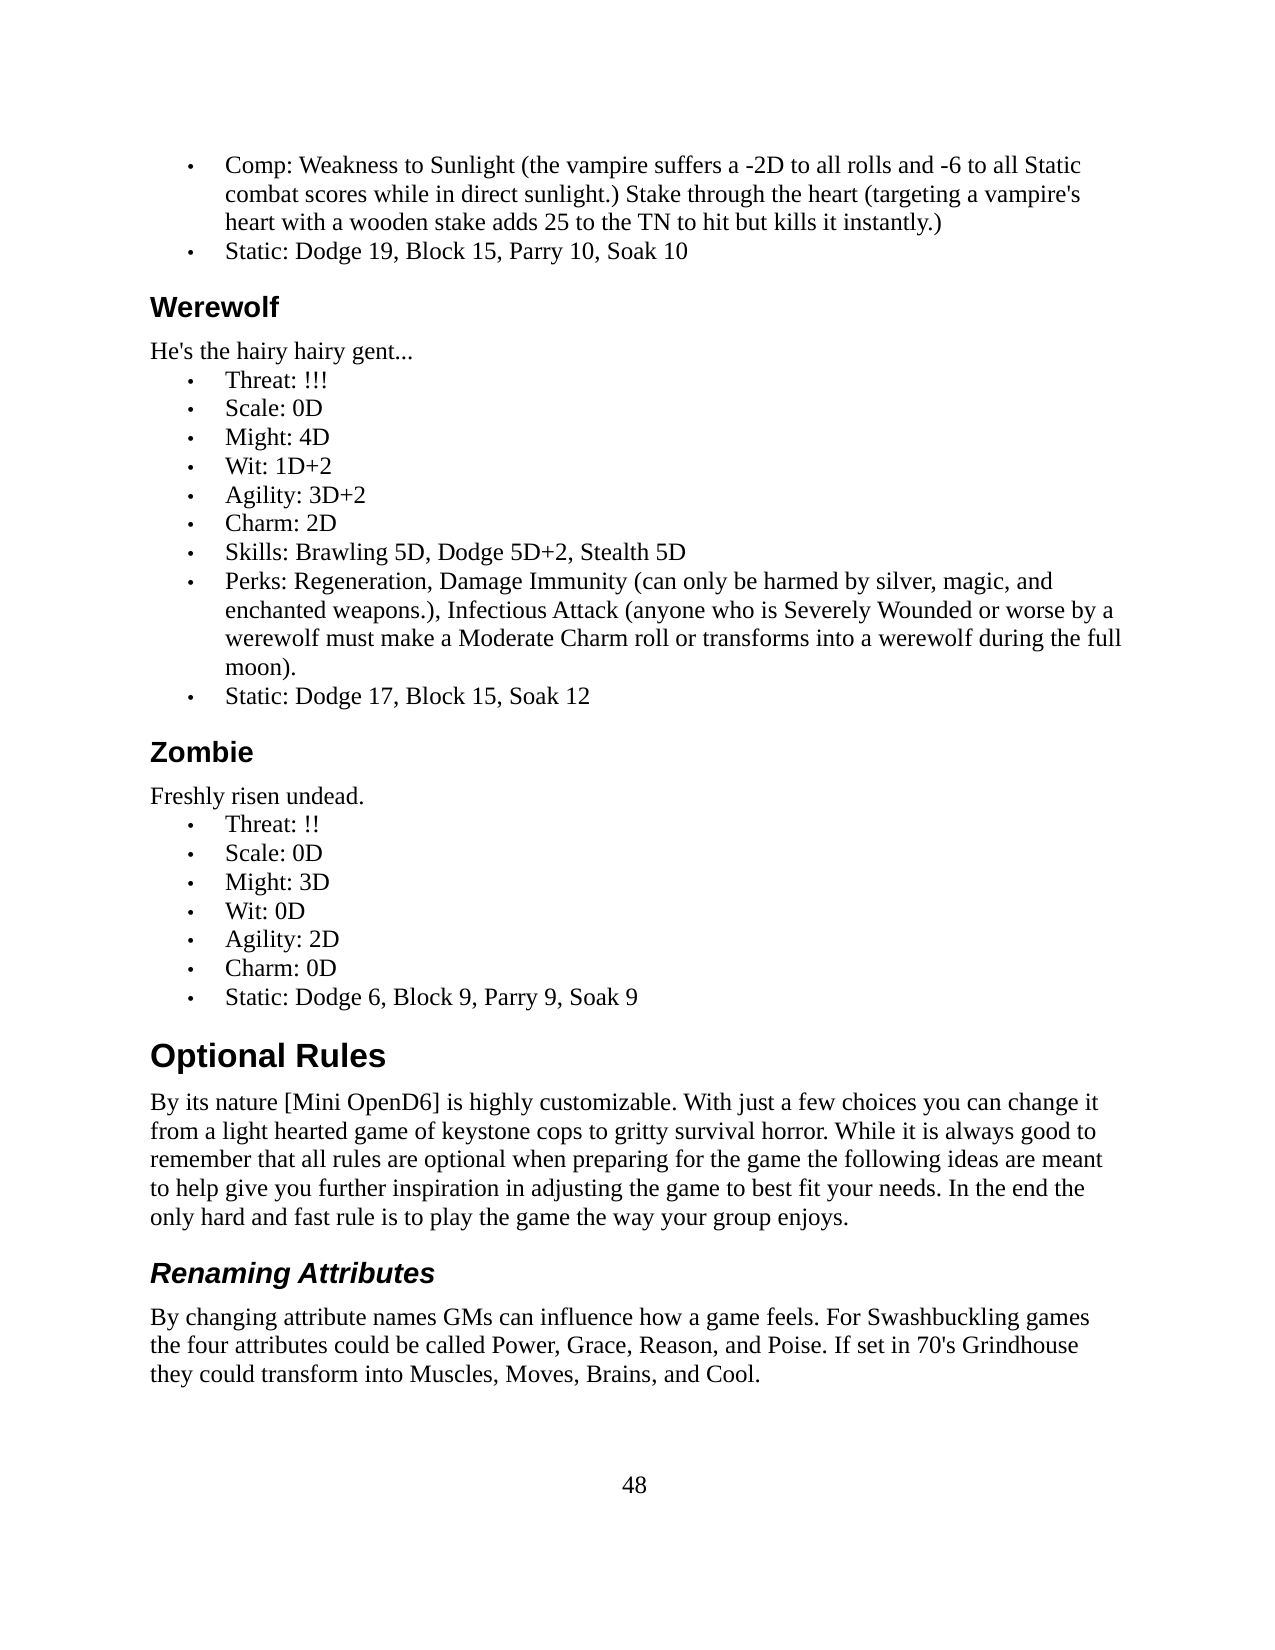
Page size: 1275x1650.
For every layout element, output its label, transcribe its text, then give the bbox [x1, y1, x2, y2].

subtitle Optional Rules [150, 1036, 1125, 1074]
list Agility: 3D+2 [187, 480, 1125, 508]
text He's the hairy hairy gent... [150, 336, 1125, 365]
list Threat: !! [187, 809, 1125, 838]
list Static: Dodge 6, Block 9, Parry 9, Soak 9 [187, 982, 1125, 1011]
text Freshly risen undead. [150, 781, 1125, 809]
list Scale: 0D [187, 838, 1125, 867]
text By changing attribute names GMs can influence how a game feels. For Swashbuckling games the four attributes could be called Power, Grace, Reason, and Poise. If set in 70's Grindhouse they could transform into Muscles, Moves, Brains, and Cool. [150, 1302, 1125, 1388]
subtitle Zombie [150, 735, 1125, 768]
subtitle Werewolf [150, 290, 1125, 323]
text By its nature [Mini OpenD6] is highly customizable. With just a few choices you can change it from a light hearted game of keystone cops to gritty survival horror. While it is always good to remember that all rules are optional when preparing for the game the following ideas are meant to help give you further inspiration in adjusting the game to best fit your needs. In the end the only hard and fast rule is to play the game the way your group enjoys. [150, 1087, 1125, 1231]
subtitle Renaming Attributes [150, 1256, 1125, 1289]
list Might: 4D [187, 422, 1125, 451]
list Charm: 2D [187, 508, 1125, 537]
list Charm: 0D [187, 953, 1125, 982]
list Agility: 2D [187, 924, 1125, 953]
list Static: Dodge 17, Block 15, Soak 12 [187, 681, 1125, 710]
list Wit: 1D+2 [187, 451, 1125, 480]
list Might: 3D [187, 867, 1125, 896]
list Threat: !!! [187, 365, 1125, 393]
list Static: Dodge 19, Block 15, Parry 10, Soak 10 [187, 236, 1125, 265]
list Scale: 0D [187, 393, 1125, 422]
list Perks: Regeneration, Damage Immunity (can only be harmed by silver, magic, and enchanted weapons.), Infectious Attack (anyone who is Severely Wounded or worse by a werewolf must make a Moderate Charm roll or transforms into a werewolf during the full moon). [187, 566, 1125, 681]
list Skills: Brawling 5D, Dodge 5D+2, Stealth 5D [187, 537, 1125, 566]
list Comp: Weakness to Sunlight (the vampire suffers a -2D to all rolls and -6 to all Static combat scores while in direct sunlight.) Stake through the heart (targeting a vampire's heart with a wooden stake adds 25 to the TN to hit but kills it instantly.) [187, 150, 1125, 236]
list Wit: 0D [187, 896, 1125, 924]
